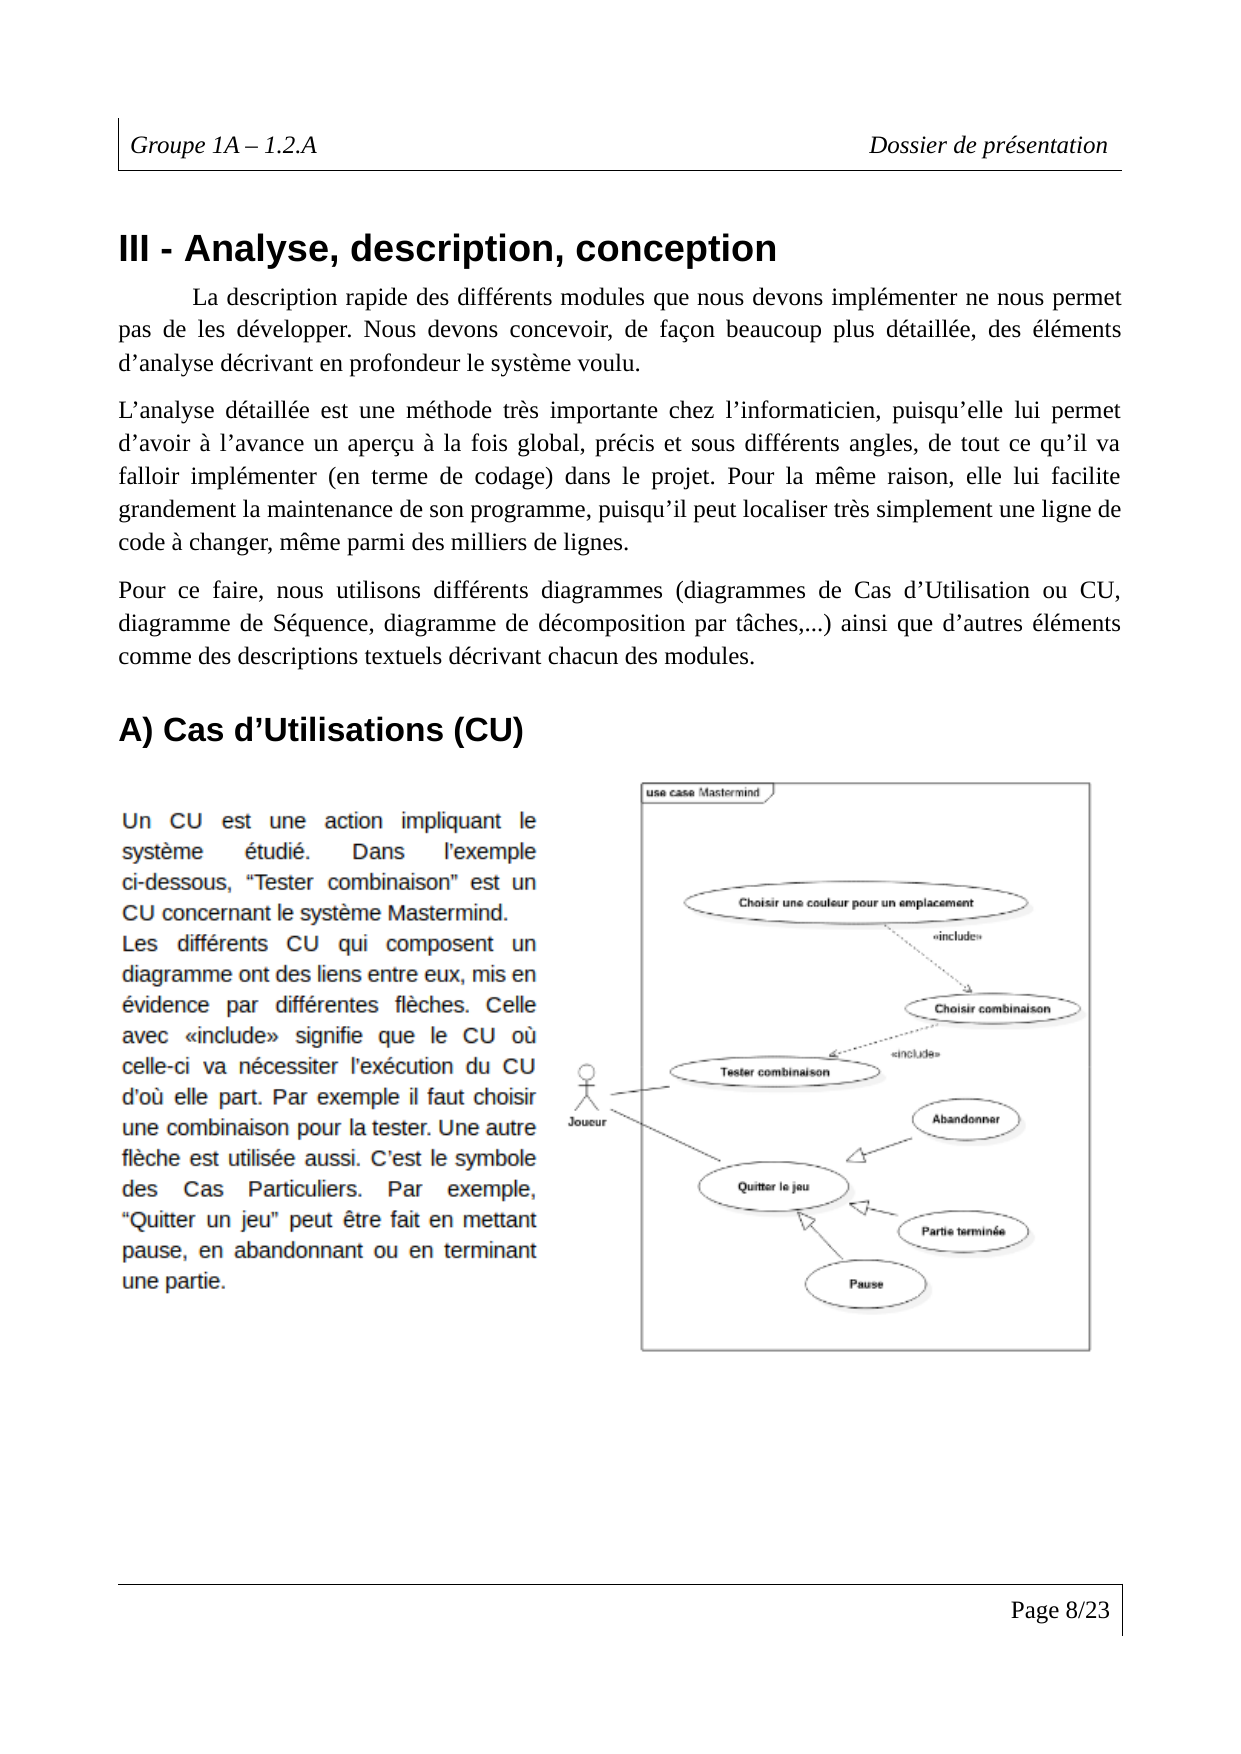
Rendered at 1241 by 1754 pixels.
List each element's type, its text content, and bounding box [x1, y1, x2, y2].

picture [90, 775, 1095, 1361]
text Pour ce faire, nous utilisons différents diagrammes (diagrammes de Cas d’Utilisation ou CU, diagramme de Séquence, diagramme de décomposition par tâches,...) ainsi que d’autres éléments comme des descriptions textuels décrivant chacun des modules. [118, 575, 1122, 670]
subtitle Analyse, description, conception [118, 225, 1122, 269]
text La description rapide des différents modules que nous devons implémenter ne nous permet pas de les développer. Nous devons concevoir, de façon beaucoup plus détaillée, des éléments d’analyse décrivant en profondeur le système voulu. [118, 282, 1122, 376]
subtitle Cas d’Utilisations (CU) [118, 709, 1122, 748]
text L’analyse détaillée est une méthode très importante chez l’informaticien, puisqu’elle lui permet d’avoir à l’avance un aperçu à la fois global, précis et sous différents angles, de tout ce qu’il va falloir implémenter (en terme de codage) dans le projet. Pour la même raison, elle lui facilite grandement la maintenance de son programme, puisqu’il peut localiser très simplement une ligne de code à changer, même parmi des milliers de lignes. [118, 395, 1122, 556]
